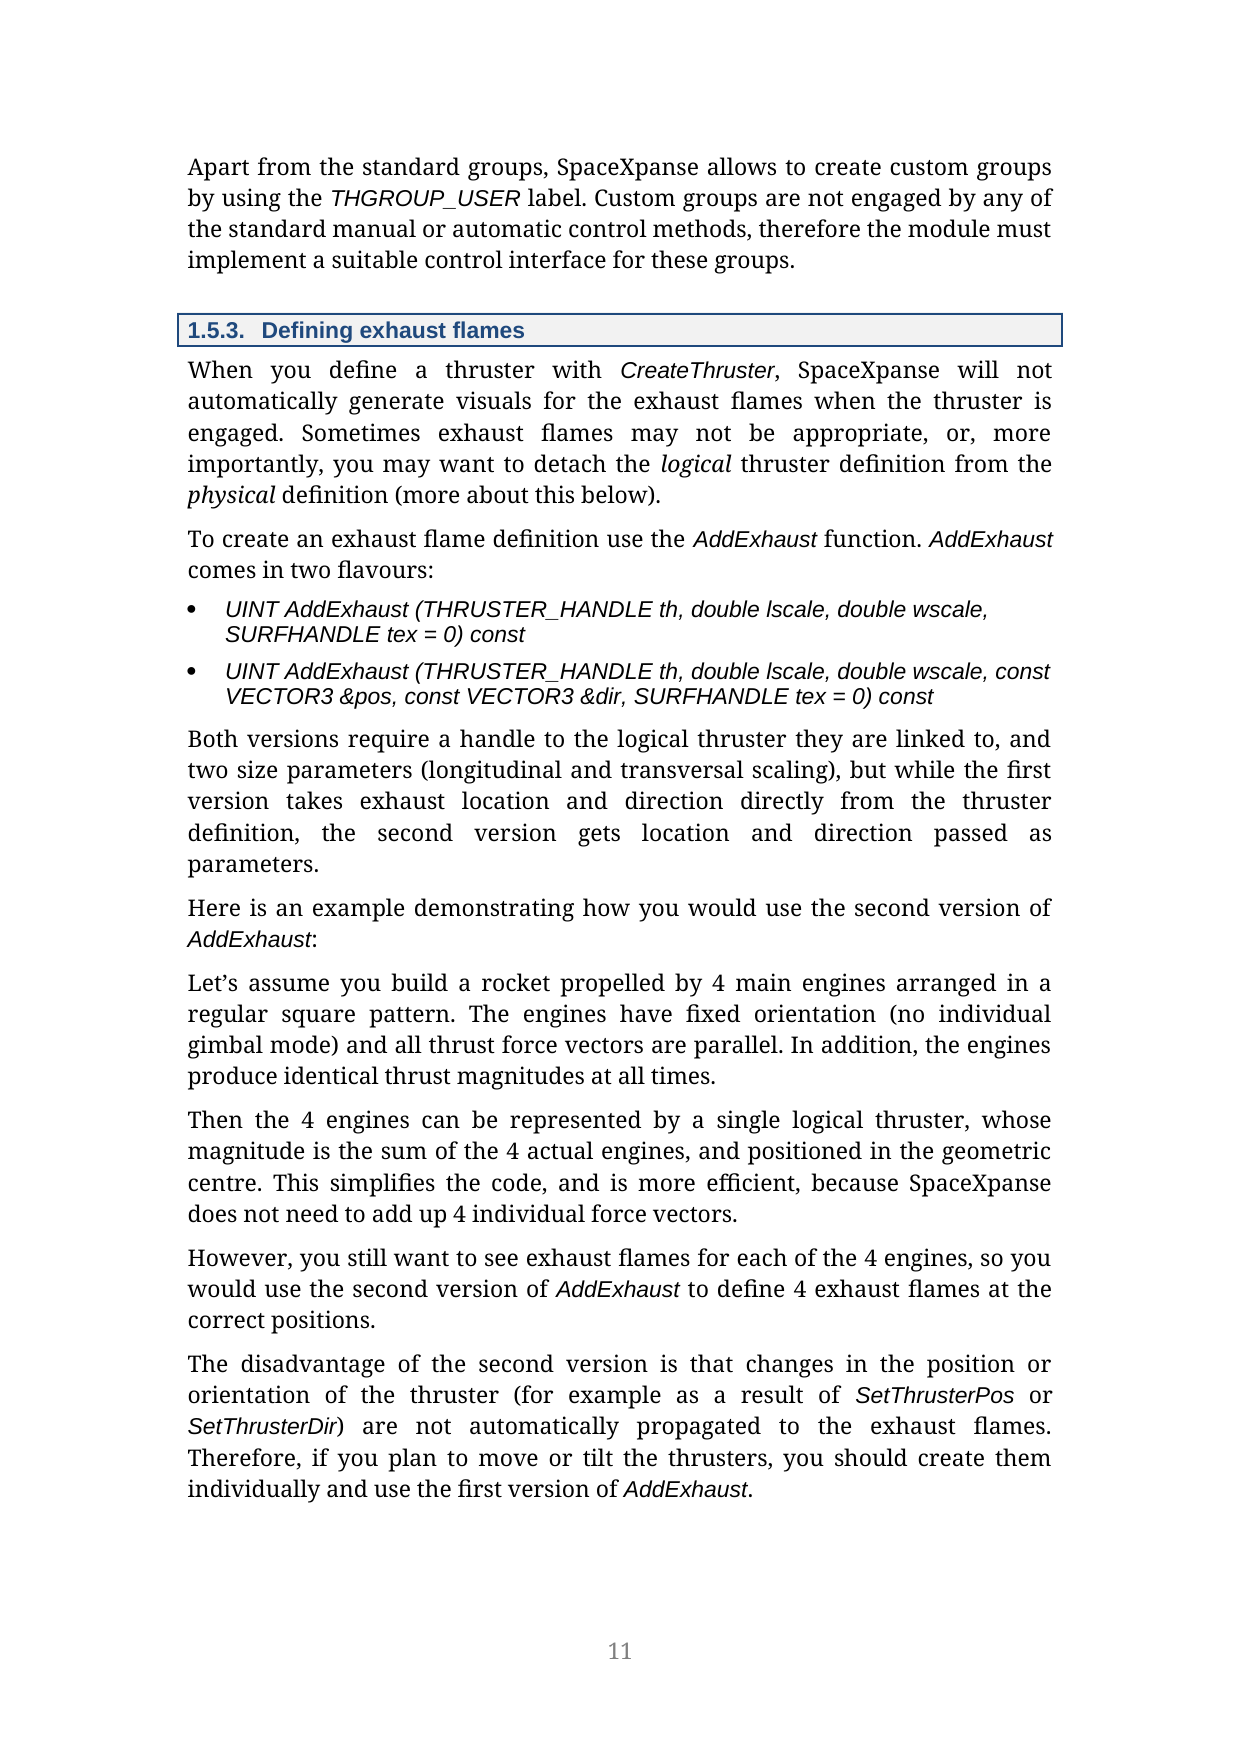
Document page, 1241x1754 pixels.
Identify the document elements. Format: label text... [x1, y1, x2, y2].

text Here is an example demonstrating how you would use the second version of AddEx­haust: [187, 891, 1053, 953]
text Then the 4 engines can be represented by a single logical thruster, whose magnitude is the sum of the 4 actual engines, and positioned in the geometric centre. This sim­plifies the code, and is more efficient, because SpaceXpanse does not need to add up 4 indi­vidual force vectors. [187, 1103, 1053, 1228]
subtitle Defining exhaust flames [179, 315, 1061, 345]
list UINT AddExhaust (THRUSTER_HANDLE th, double lscale, double wscale, SURFHANDLE tex = 0) const [187, 597, 1053, 647]
text However, you still want to see exhaust flames for each of the 4 engines, so you would use the second version of AddExhaust to define 4 exhaust flames at the correct posi­tions. [187, 1241, 1053, 1335]
text Apart from the standard groups, SpaceXpanse allows to create custom groups by using the THGROUP_USER label. Custom groups are not engaged by any of the standard manual or automatic control methods, therefore the module must implement a suit­able control interface for these groups. [187, 150, 1053, 275]
list UINT AddExhaust (THRUSTER_HANDLE th, double lscale, double wscale, const VECTOR3 &pos, const VECTOR3 &dir, SURFHANDLE tex = 0) const [187, 660, 1053, 710]
text When you define a thruster with CreateThruster, SpaceXpanse will not automatically gen­erate visuals for the exhaust flames when the thruster is engaged. Sometimes exhaust flames may not be appropriate, or, more importantly, you may want to detach the logical thruster definition from the physical definition (more about this below). [187, 353, 1053, 510]
text Both versions require a handle to the logical thruster they are linked to, and two size parameters (longitudinal and transversal scaling), but while the first version takes exhaust location and direction directly from the thruster definition, the second ver­sion gets location and direction passed as parameters. [187, 722, 1053, 878]
text To create an exhaust flame definition use the AddExhaust function. AddExhaust comes in two flavours: [187, 522, 1053, 585]
text The disadvantage of the second version is that changes in the position or orientation of the thruster (for example as a result of SetThrusterPos or SetThrusterDir) are not automatically propagated to the exhaust flames. Therefore, if you plan to move or tilt the thrusters, you should create them individually and use the first version of AddEx­haust. [187, 1347, 1053, 1503]
text Let’s assume you build a rocket propelled by 4 main engines arranged in a regular square pattern. The engines have fixed orientation (no individual gimbal mode) and all thrust force vectors are parallel. In addition, the engines produce identical thrust magnitudes at all times. [187, 966, 1053, 1091]
